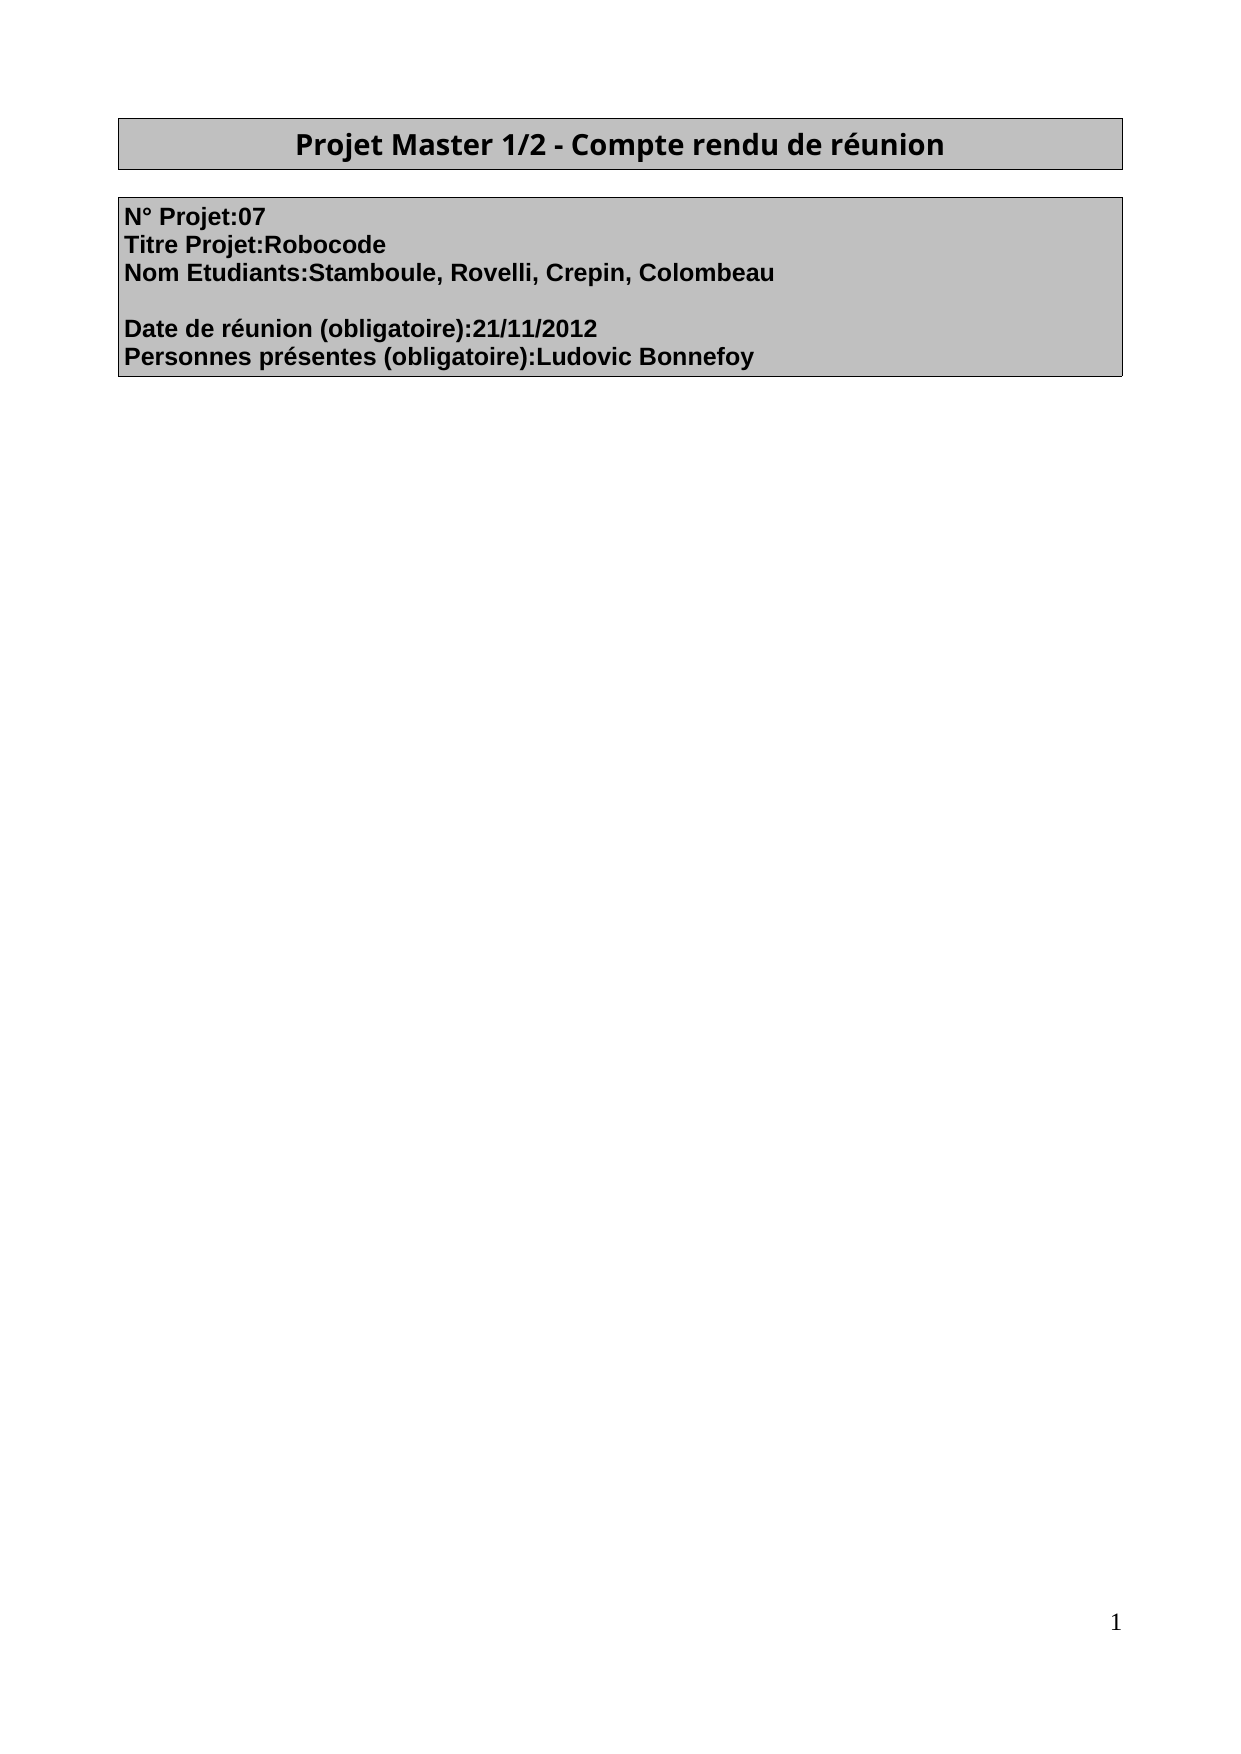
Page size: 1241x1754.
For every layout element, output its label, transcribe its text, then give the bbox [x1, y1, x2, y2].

table_header Projet Master 1/2 - Compte rendu de réunion [119, 119, 1122, 169]
table_header N° Projet:07 Titre Projet:Robocode Nom Etudiants:Stamboule, Rovelli, Crepin, Colombeau Date de réunion (obligatoire):21/11/2012 Personnes présentes (obligatoire):Ludovic Bonnefoy [119, 198, 1122, 376]
